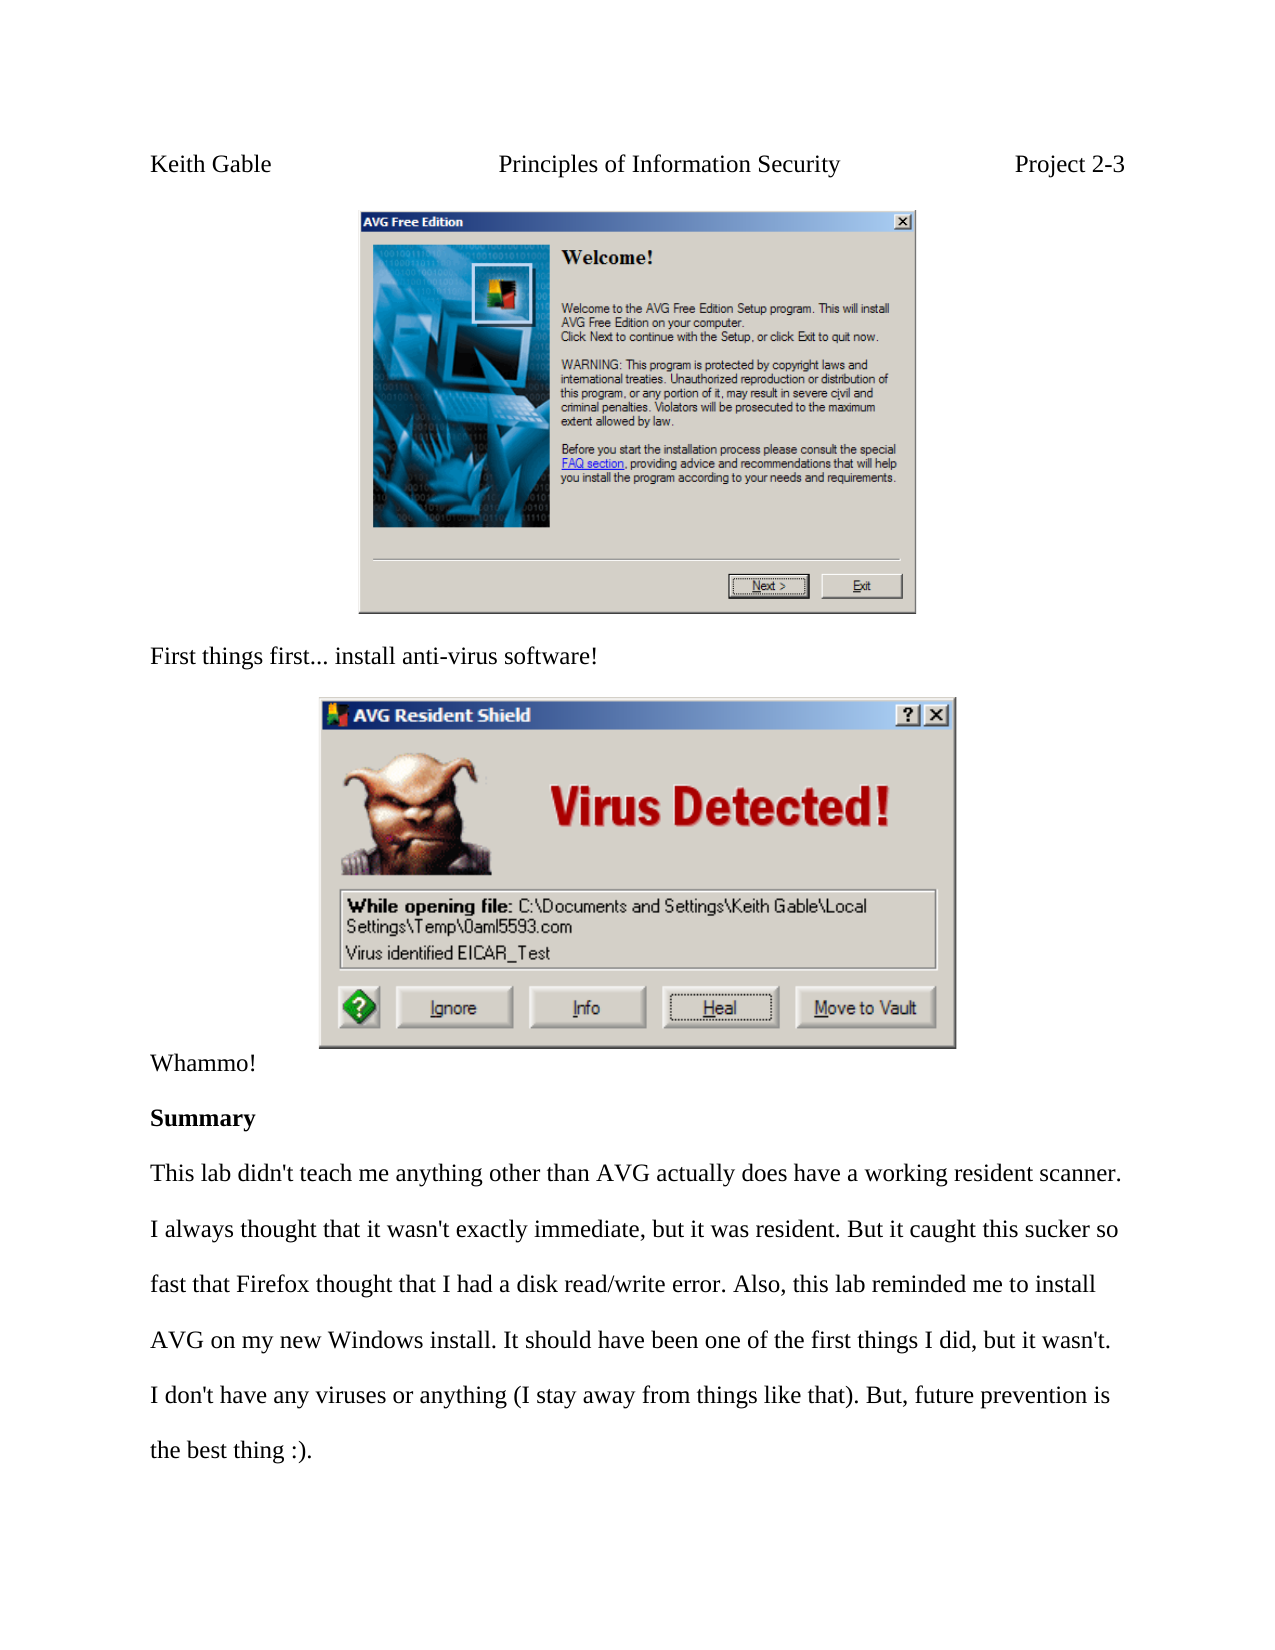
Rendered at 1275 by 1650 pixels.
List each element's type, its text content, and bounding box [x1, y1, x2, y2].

text Whammo! [150, 697, 1125, 1076]
text First things first... install anti-virus software! [150, 642, 1125, 669]
text Summary [150, 1104, 1125, 1132]
picture [318, 697, 957, 1049]
picture [358, 210, 917, 614]
text This lab didn't teach me anything other than AVG actually does have a working resident scanner. I always thought that it wasn't exactly immediate, but it was resident. But it caught this sucker so fast that Firefox thought that I had a disk read/write error. Also, this lab reminded me to install AVG on my new Windows install. It should have been one of the first things I did, but it wasn't. I don't have any viruses or anything (I stay away from things like that). But, future prevention is the best thing :). [150, 1159, 1125, 1464]
